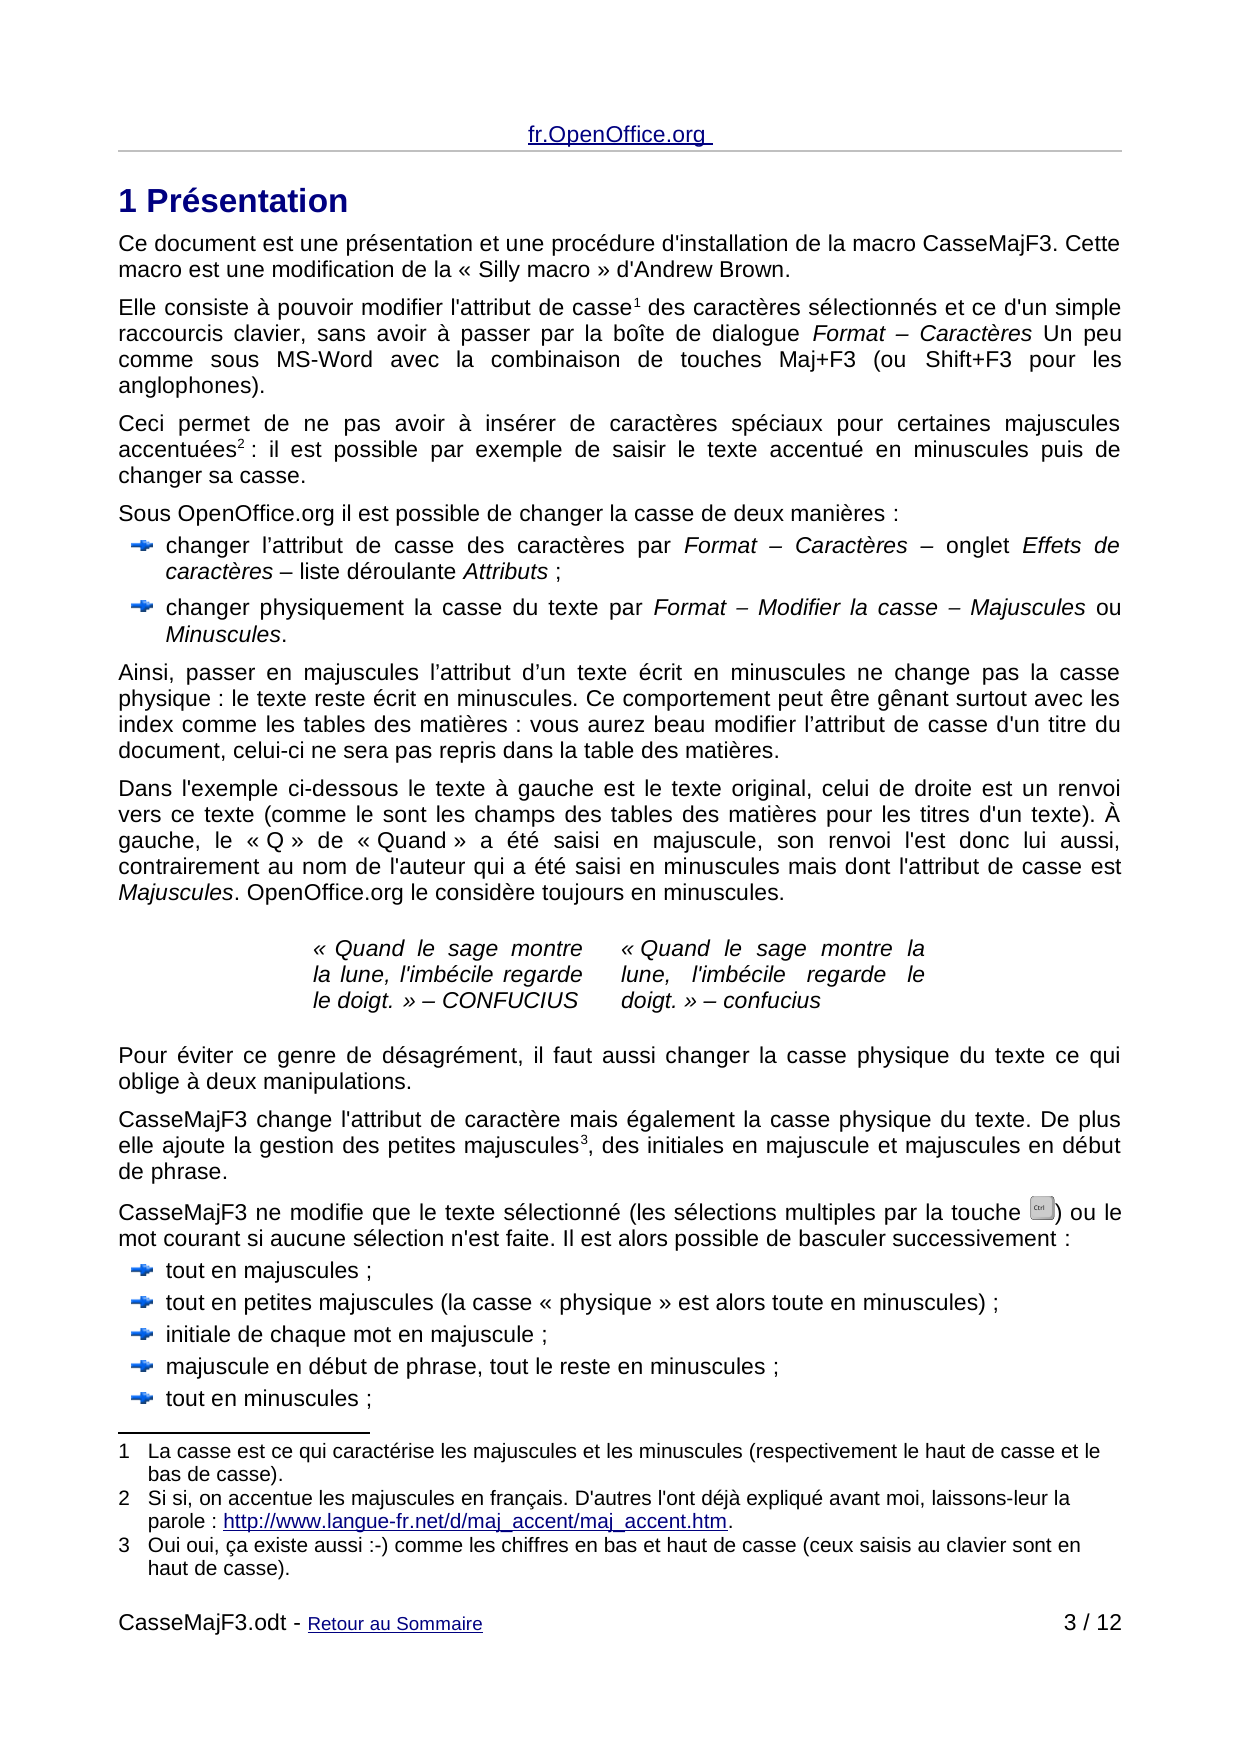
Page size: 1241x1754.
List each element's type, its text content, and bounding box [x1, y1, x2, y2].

table_header « Quand le sage montre la lune, l'imbécile regarde le doigt. » – confucius [603, 917, 945, 1031]
text Si si, on accentue les majuscules en français. D'autres l'ont déjà expliqué avant moi, laissons-leur la parole : http://www.langue-fr.net/d/maj_accent/maj_accent.htm. [118, 1486, 1122, 1533]
table_header « Quand le sage montre la lune, l'imbécile regarde le doigt. » – confucius [295, 917, 603, 1031]
list tout en minuscules ; [118, 1385, 1122, 1411]
picture [131, 540, 153, 551]
text Sous OpenOffice.org il est possible de changer la casse de deux manières : [118, 501, 1122, 527]
list changer l’attribut de casse des caractères par Format – Caractères – onglet Effets de caractères – liste déroulante Attributs ; [118, 532, 1122, 584]
text Oui oui, ça existe aussi :-) comme les chiffres en bas et haut de casse (ceux saisis au clavier sont en haut de casse). [118, 1533, 1122, 1580]
text CasseMajF3 change l'attribut de caractère mais également la casse physique du texte. De plus elle ajoute la gestion des petites majuscules, des initiales en majuscule et majuscules en début de phrase. [118, 1106, 1122, 1184]
text Ce document est une présentation et une procédure d'installation de la macro CasseMajF3. Cette macro est une modification de la « Silly macro » d'Andrew Brown. [118, 231, 1122, 283]
text Elle consiste à pouvoir modifier l'attribut de casse des caractères sélectionnés et ce d'un simple raccourcis clavier, sans avoir à passer par la boîte de dialogue Format – Caractères Un peu comme sous MS-Word avec la combinaison de touches Maj+F3 (ou Shift+F3 pour les anglophones). [118, 295, 1122, 399]
text Ceci permet de ne pas avoir à insérer de caractères spéciaux pour certaines majuscules accentuées : il est possible par exemple de saisir le texte accentué en minuscules puis de changer sa casse. [118, 411, 1122, 489]
text CasseMajF3 ne modifie que le texte sélectionné (les sélections multiples par la touche ) ou le mot courant si aucune sélection n'est faite. Il est alors possible de basculer successivement : [118, 1196, 1122, 1251]
text Dans l'exemple ci-dessous le texte à gauche est le texte original, celui de droite est un renvoi vers ce texte (comme le sont les champs des tables des matières pour les titres d'un texte). À gauche, le « Q » de « Quand » a été saisi en majuscule, son renvoi l'est donc lui aussi, contrairement au nom de l'auteur qui a été saisi en minuscules mais dont l'attribut de casse est Majuscules. OpenOffice.org le considère toujours en minuscules. [118, 775, 1122, 906]
picture [131, 1392, 153, 1404]
list tout en petites majuscules (la casse « physique » est alors toute en minuscules) ; [118, 1289, 1122, 1315]
subtitle Présentation [118, 182, 1122, 219]
list tout en majuscules ; [118, 1257, 1122, 1283]
list initiale de chaque mot en majuscule ; [118, 1321, 1122, 1347]
text La casse est ce qui caractérise les majuscules et les minuscules (respectivement le haut de casse et le bas de casse). [118, 1439, 1122, 1486]
picture [131, 1264, 153, 1276]
picture [131, 1360, 153, 1372]
text Pour éviter ce genre de désagrément, il faut aussi changer la casse physique du texte ce qui oblige à deux manipulations. [118, 1043, 1122, 1095]
list changer physiquement la casse du texte par Format – Modifier la casse – Majuscules ou Minuscules. [118, 591, 1122, 648]
list majuscule en début de phrase, tout le reste en minuscules ; [118, 1353, 1122, 1379]
text Ainsi, passer en majuscules l’attribut d’un texte écrit en minuscules ne change pas la casse physique : le texte reste écrit en minuscules. Ce comportement peut être gênant surtout avec les index comme les tables des matières : vous aurez beau modifier l’attribut de casse d'un titre du document, celui-ci ne sera pas repris dans la table des matières. [118, 659, 1122, 763]
picture [131, 600, 153, 612]
picture [131, 1328, 153, 1340]
picture [131, 1296, 153, 1308]
